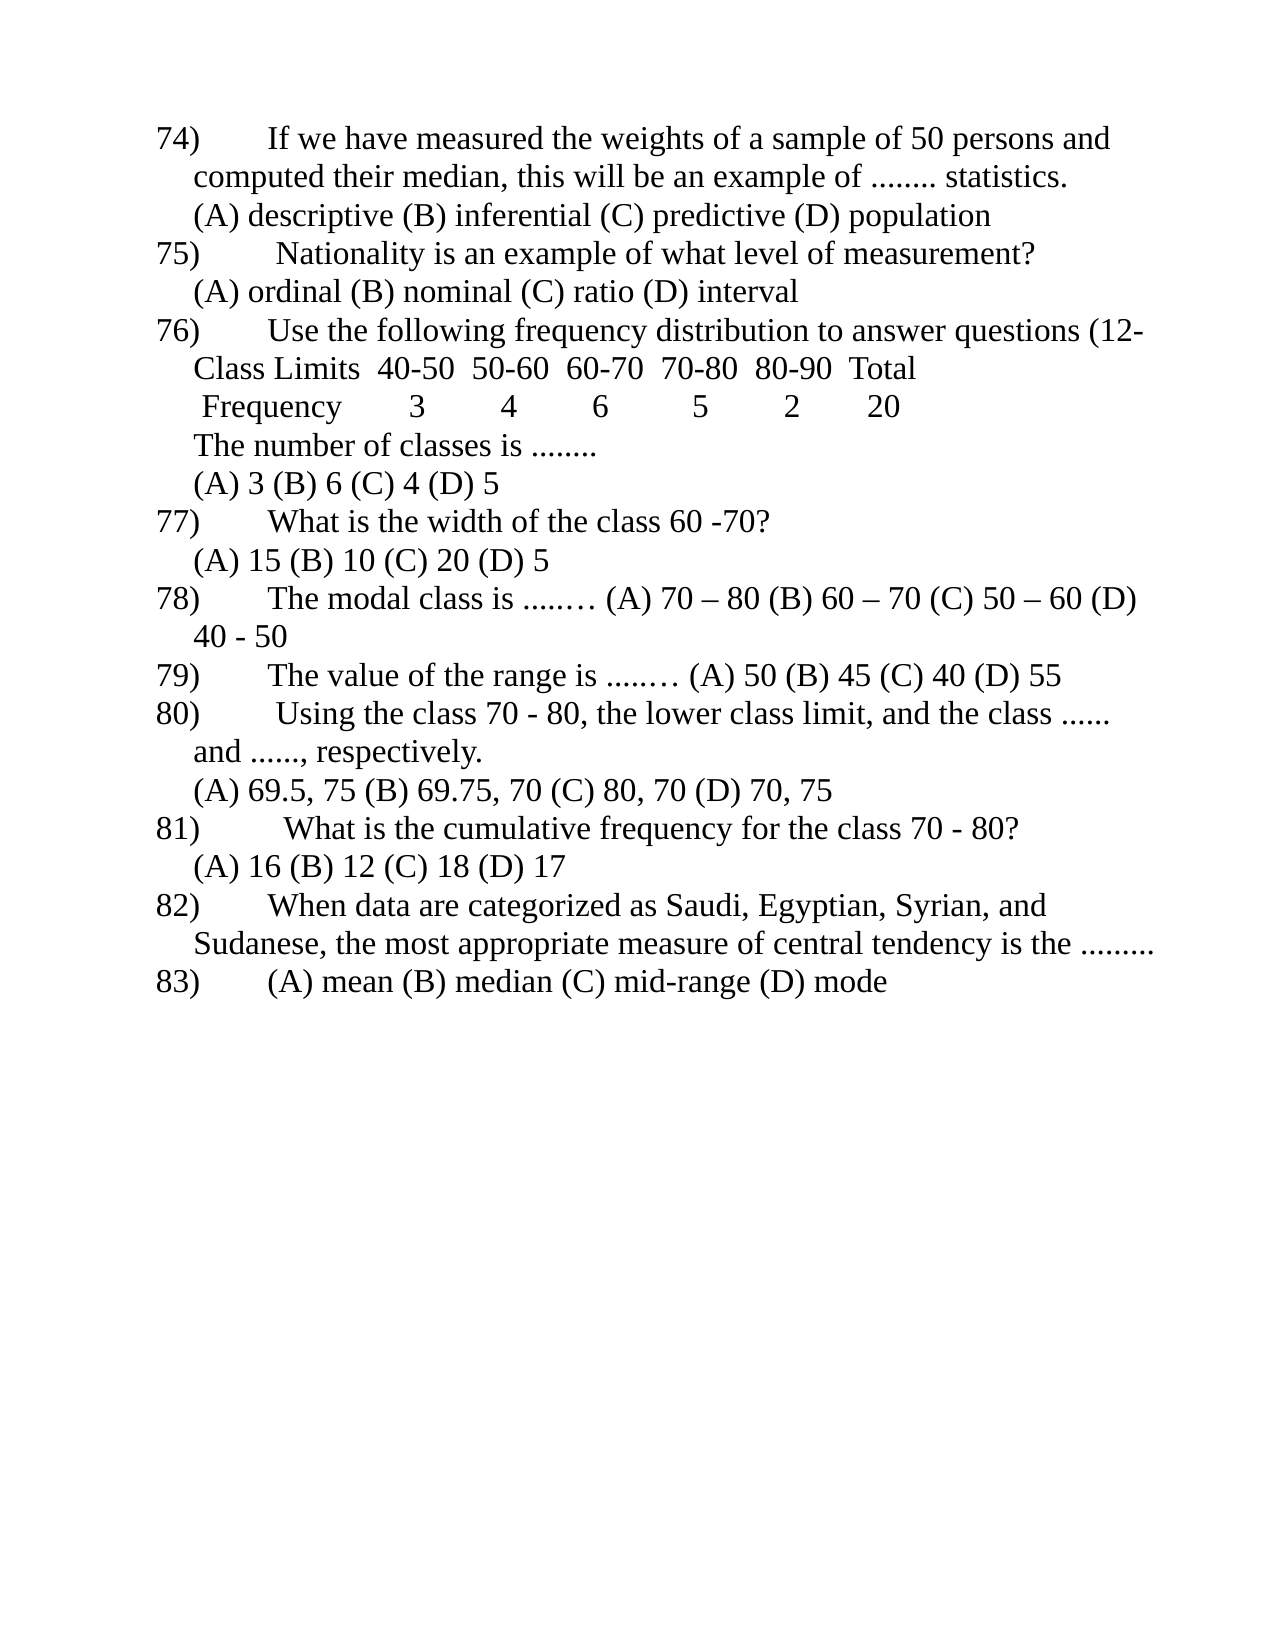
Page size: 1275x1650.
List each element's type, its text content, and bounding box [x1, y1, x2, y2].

list Use the following frequency distribution to answer questions (12- [156, 310, 1157, 348]
list (A) 69.5, 75 (B) 69.75, 70 (C) 80, 70 (D) 70, 75 [156, 770, 1157, 808]
list (A) mean (B) median (C) mid-range (D) mode [156, 961, 1157, 1000]
list (A) 3 (B) 6 (C) 4 (D) 5 [156, 463, 1157, 501]
list Frequency 3 4 6 5 2 20 [156, 386, 1157, 425]
list The number of classes is ........ [156, 425, 1157, 463]
list Using the class 70 - 80, the lower class limit, and the class ...... and ......, respectively. [156, 693, 1157, 770]
list (A) descriptive (B) inferential (C) predictive (D) population [156, 195, 1157, 233]
list Class Limits 40-50 50-60 60-70 70-80 80-90 Total [156, 348, 1157, 386]
list Nationality is an example of what level of measurement? [156, 233, 1157, 271]
list What is the width of the class 60 -70? [156, 501, 1157, 540]
list (A) ordinal (B) nominal (C) ratio (D) interval [156, 271, 1157, 310]
list (A) 16 (B) 12 (C) 18 (D) 17 [156, 846, 1157, 885]
list When data are categorized as Saudi, Egyptian, Syrian, and Sudanese, the most appropriate measure of central tendency is the ......... [156, 885, 1157, 961]
list (A) 15 (B) 10 (C) 20 (D) 5 [156, 540, 1157, 578]
list The value of the range is .....… (A) 50 (B) 45 (C) 40 (D) 55 [156, 655, 1157, 693]
list What is the cumulative frequency for the class 70 - 80? [156, 808, 1157, 846]
list If we have measured the weights of a sample of 50 persons and computed their median, this will be an example of ........ statistics. [156, 118, 1157, 195]
list The modal class is .....… (A) 70 – 80 (B) 60 – 70 (C) 50 – 60 (D) 40 - 50 [156, 578, 1157, 655]
